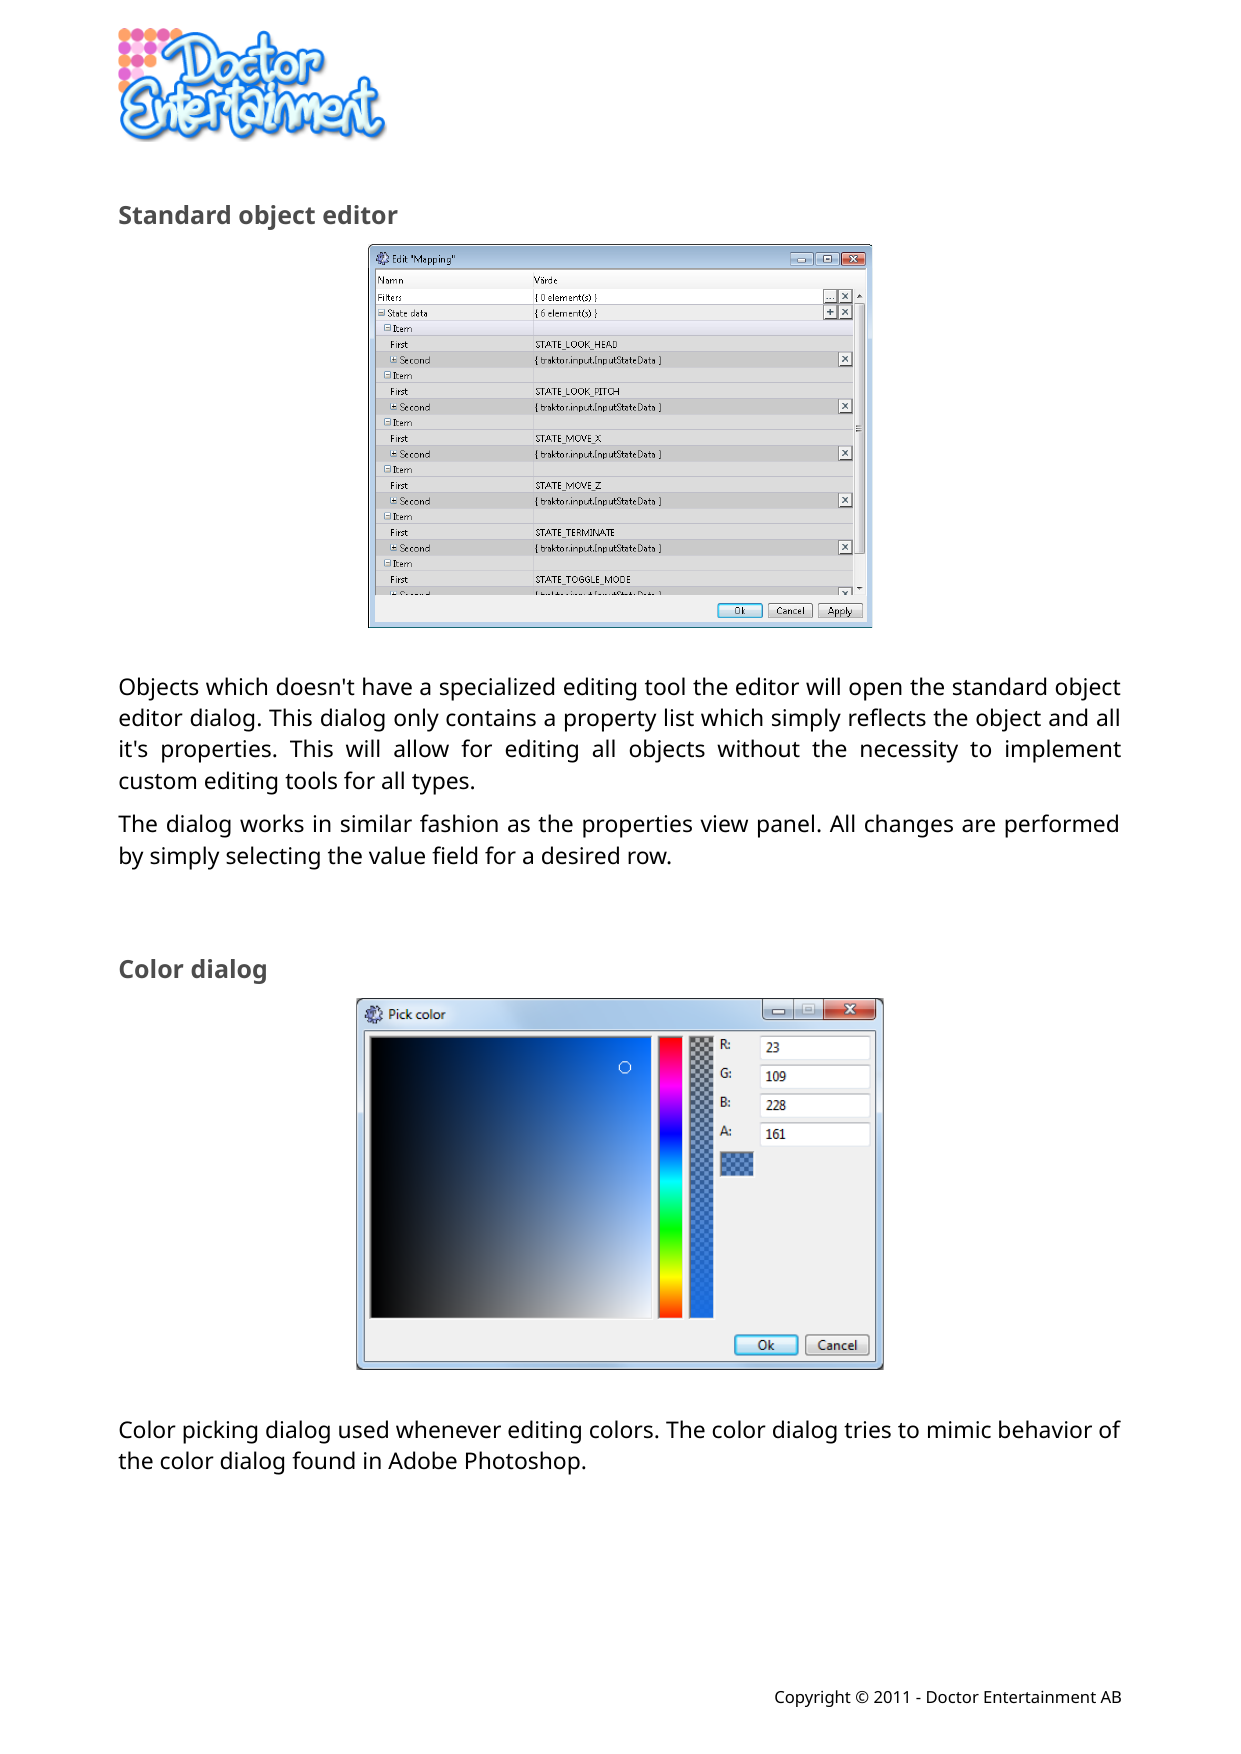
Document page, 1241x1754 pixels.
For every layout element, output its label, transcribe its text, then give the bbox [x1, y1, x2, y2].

text The dialog works in similar fashion as the properties view panel. All changes are performed by simply selecting the value field for a desired row. [118, 808, 1122, 871]
text Color picking dialog used whenever editing colors. The color dialog tries to mimic behavior of the color dialog found in Adobe Photoshop. [118, 1413, 1122, 1476]
text Objects which doesn't have a specialized editing tool the editor will open the standard object editor dialog. This dialog only contains a property list which simply reflects the object and all it's properties. This will allow for editing all objects without the necessity to implement custom editing tools for all types. [118, 671, 1122, 796]
picture [356, 998, 884, 1370]
picture [368, 244, 873, 628]
subtitle Standard object editor [118, 198, 1122, 232]
subtitle Color dialog [118, 952, 1122, 986]
